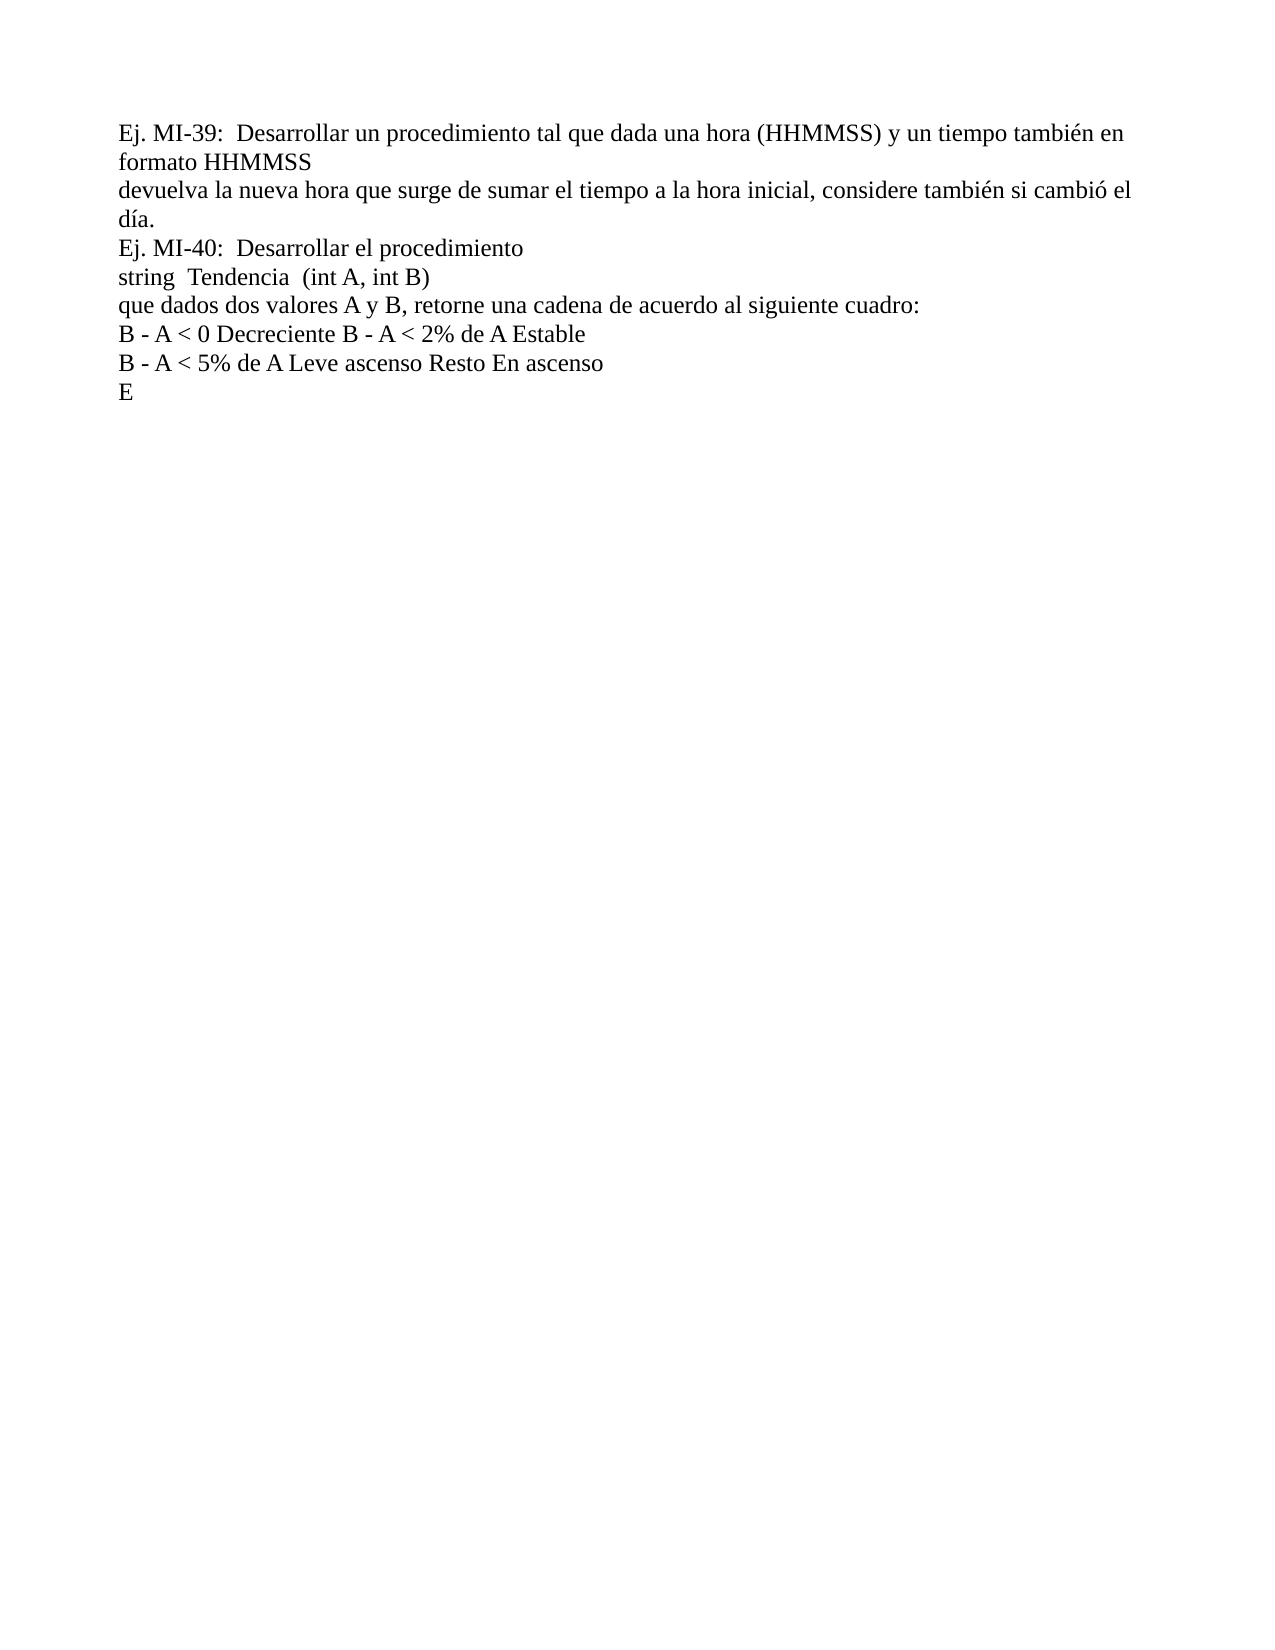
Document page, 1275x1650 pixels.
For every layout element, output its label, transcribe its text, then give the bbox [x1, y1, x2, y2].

text B - A < 0 Decreciente B - A < 2% de A Estable [118, 319, 1157, 348]
text Ej. MI-40: ​ Desarrollar el procedimiento [118, 233, 1157, 262]
text que dados dos valores A y B, retorne una cadena de acuerdo al siguiente cuadro: [118, 291, 1157, 319]
text E [118, 377, 1157, 406]
text B - A < 5% de A Leve ascenso Resto En ascenso [118, 348, 1157, 377]
text devuelva la nueva hora que surge de sumar el tiempo a la hora inicial, considere también si cambió el día. [118, 176, 1157, 233]
text Ej. MI-39: ​ Desarrollar un procedimiento tal que dada una hora (HHMMSS) y un tiempo también en formato HHMMSS [118, 118, 1157, 176]
text string ​ Tendencia ​ (int A, int B) [118, 262, 1157, 291]
